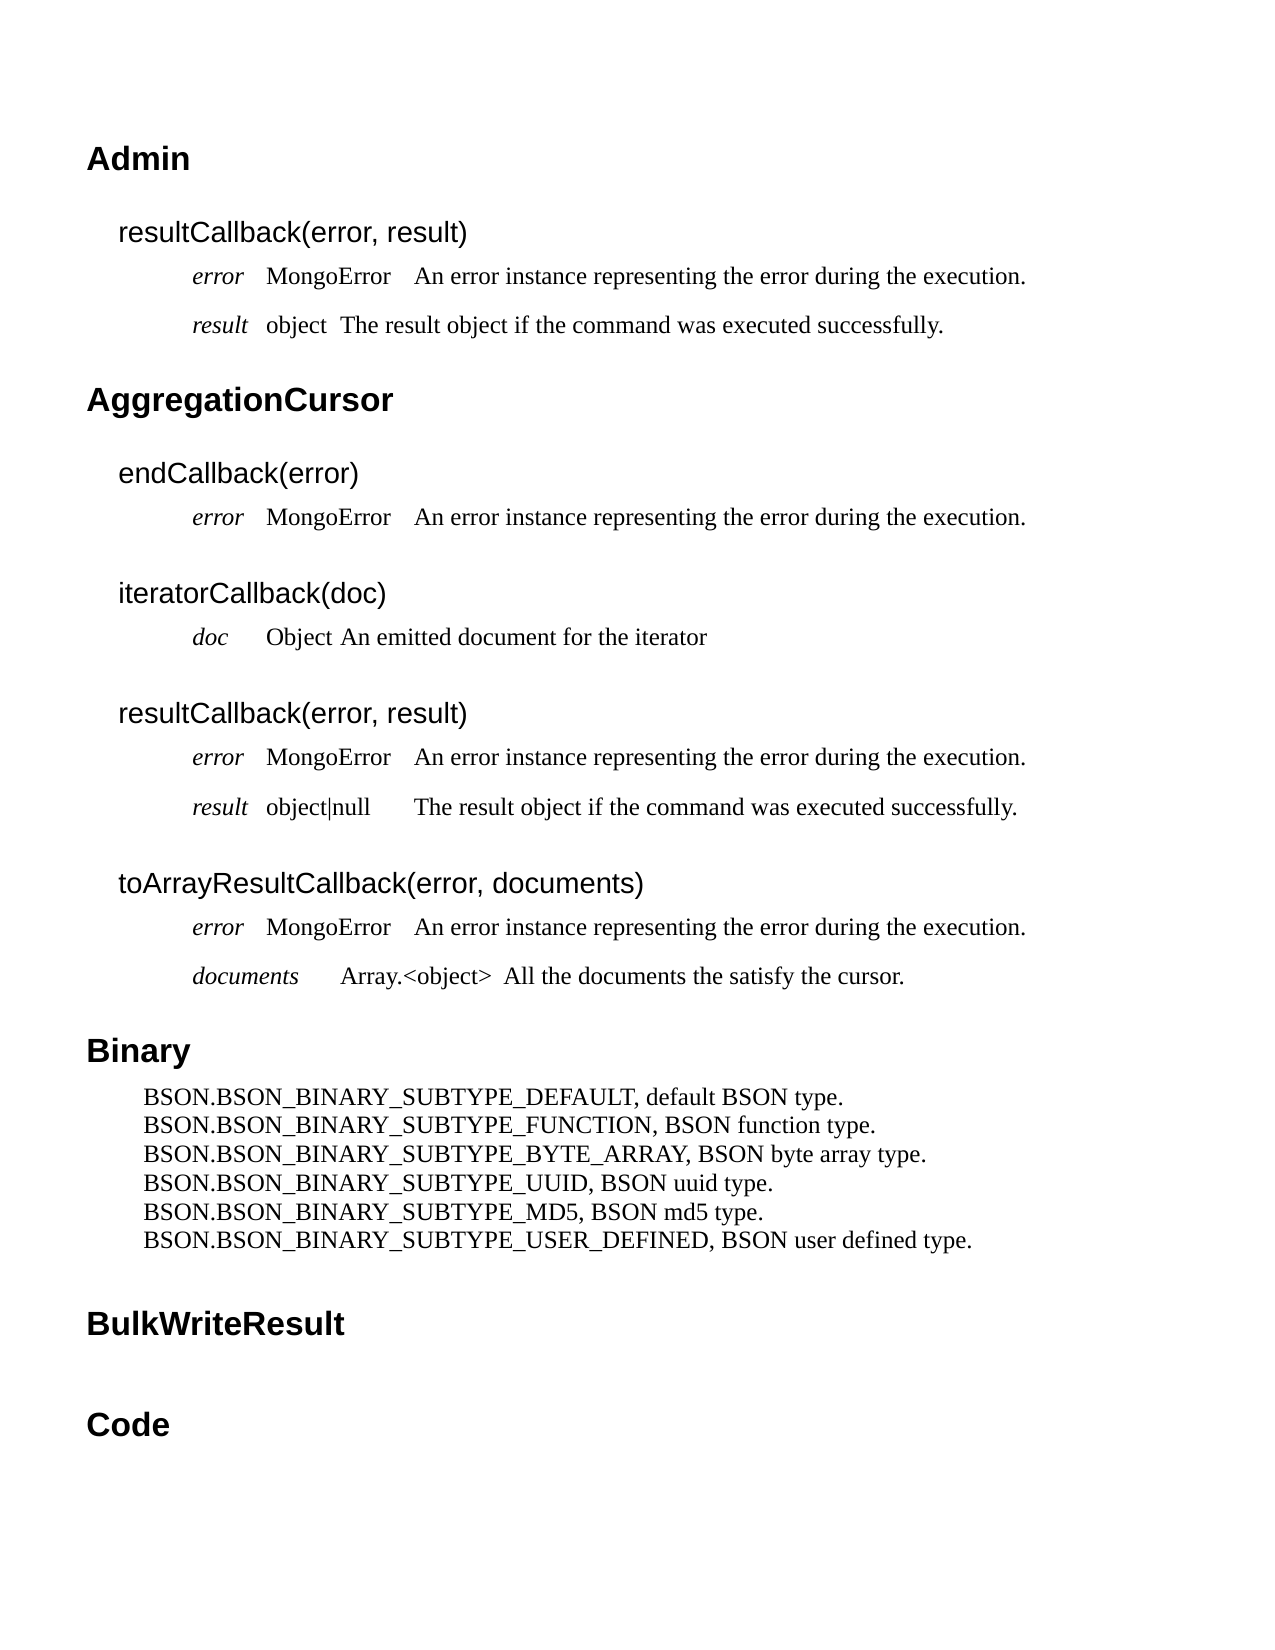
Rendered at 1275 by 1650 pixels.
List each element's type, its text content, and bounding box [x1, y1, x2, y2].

subtitle toArrayResultCallback(error, documents) [118, 866, 1157, 899]
text BSON.BSON_BINARY_SUBTYPE_MD5, BSON md5 type. [118, 1197, 1157, 1226]
subtitle AggregationCursor [86, 380, 1157, 419]
subtitle endCallback(error) [118, 456, 1157, 490]
text result object The result object if the command was executed successfully. [192, 310, 1157, 339]
text result object|null The result object if the command was executed successfully. [192, 792, 1157, 820]
subtitle resultCallback(error, result) [118, 696, 1157, 730]
subtitle Binary [86, 1031, 1157, 1069]
text BSON.BSON_BINARY_SUBTYPE_DEFAULT, default BSON type. [118, 1082, 1157, 1111]
text error MongoError An error instance representing the error during the execution. [192, 502, 1157, 531]
subtitle BulkWriteResult [86, 1304, 1157, 1342]
text error MongoError An error instance representing the error during the execution. [192, 912, 1157, 940]
subtitle Code [86, 1404, 1157, 1443]
subtitle resultCallback(error, result) [118, 215, 1157, 249]
subtitle iteratorCallback(doc) [118, 576, 1157, 610]
text BSON.BSON_BINARY_SUBTYPE_FUNCTION, BSON function type. [118, 1111, 1157, 1139]
text BSON.BSON_BINARY_SUBTYPE_UUID, BSON uuid type. [118, 1168, 1157, 1197]
subtitle Admin [86, 139, 1157, 178]
text error MongoError An error instance representing the error during the execution. [192, 261, 1157, 290]
text error MongoError An error instance representing the error during the execution. [192, 742, 1157, 771]
text documents Array.<object> All the documents the satisfy the cursor. [192, 961, 1157, 989]
text BSON.BSON_BINARY_SUBTYPE_BYTE_ARRAY, BSON byte array type. [118, 1139, 1157, 1168]
text doc Object An emitted document for the iterator [192, 622, 1157, 651]
text BSON.BSON_BINARY_SUBTYPE_USER_DEFINED, BSON user defined type. [118, 1226, 1157, 1254]
